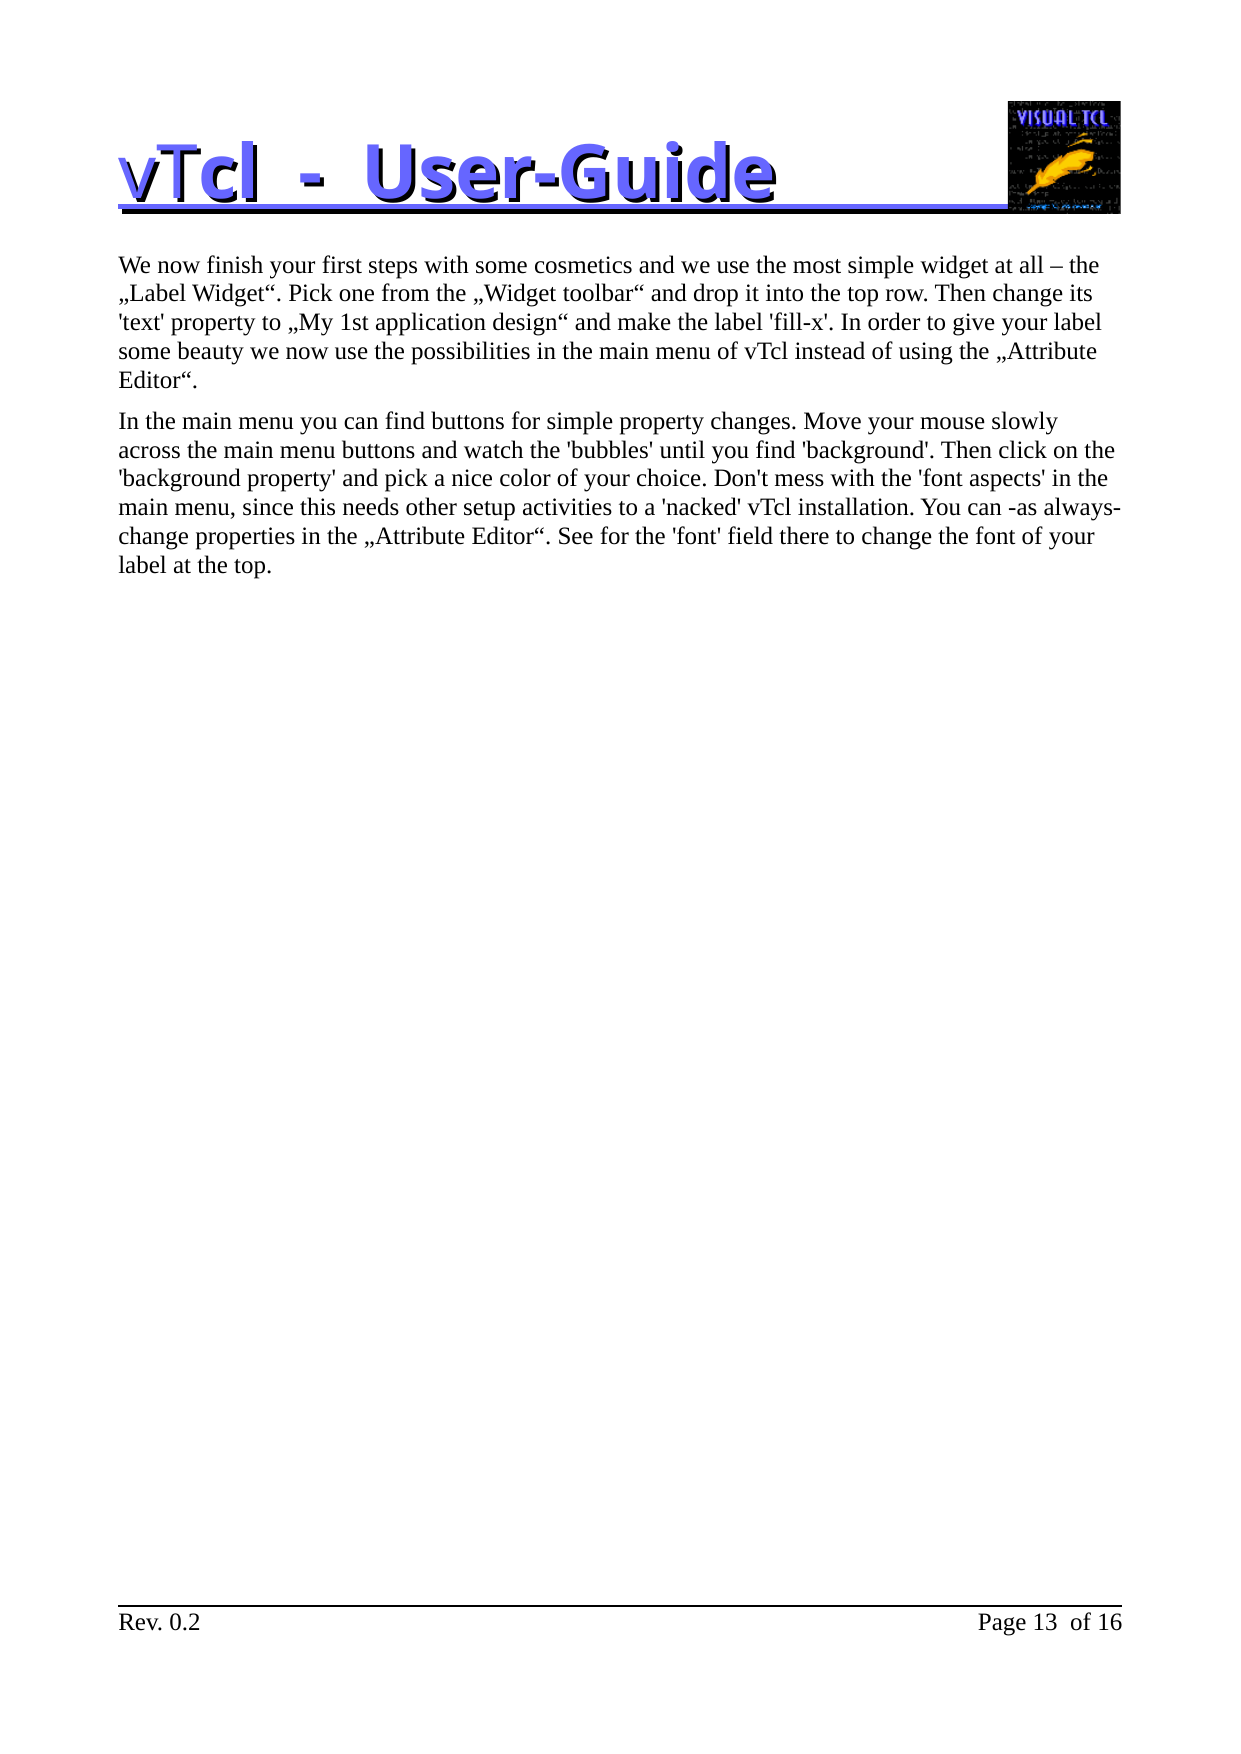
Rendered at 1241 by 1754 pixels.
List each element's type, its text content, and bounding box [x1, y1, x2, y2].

text We now finish your first steps with some cosmetics and we use the most simple widget at all – the „Label Widget“. Pick one from the „Widget toolbar“ and drop it into the top row. Then change its 'text' property to „My 1st application design“ and make the label 'fill-x'. In order to give your label some beauty we now use the possibilities in the main menu of vTcl instead of using the „Attribute Editor“. [118, 250, 1122, 393]
text In the main menu you can find buttons for simple property changes. Move your mouse slowly across the main menu buttons and watch the 'bubbles' until you find 'background'. Then click on the 'background property' and pick a nice color of your choice. Don't mess with the 'font aspects' in the main menu, since this needs other setup activities to a 'nacked' vTcl installation. You can -as always- change properties in the „Attribute Editor“. See for the 'font' field there to change the font of your label at the top. [118, 406, 1122, 578]
picture [1007, 101, 1121, 214]
